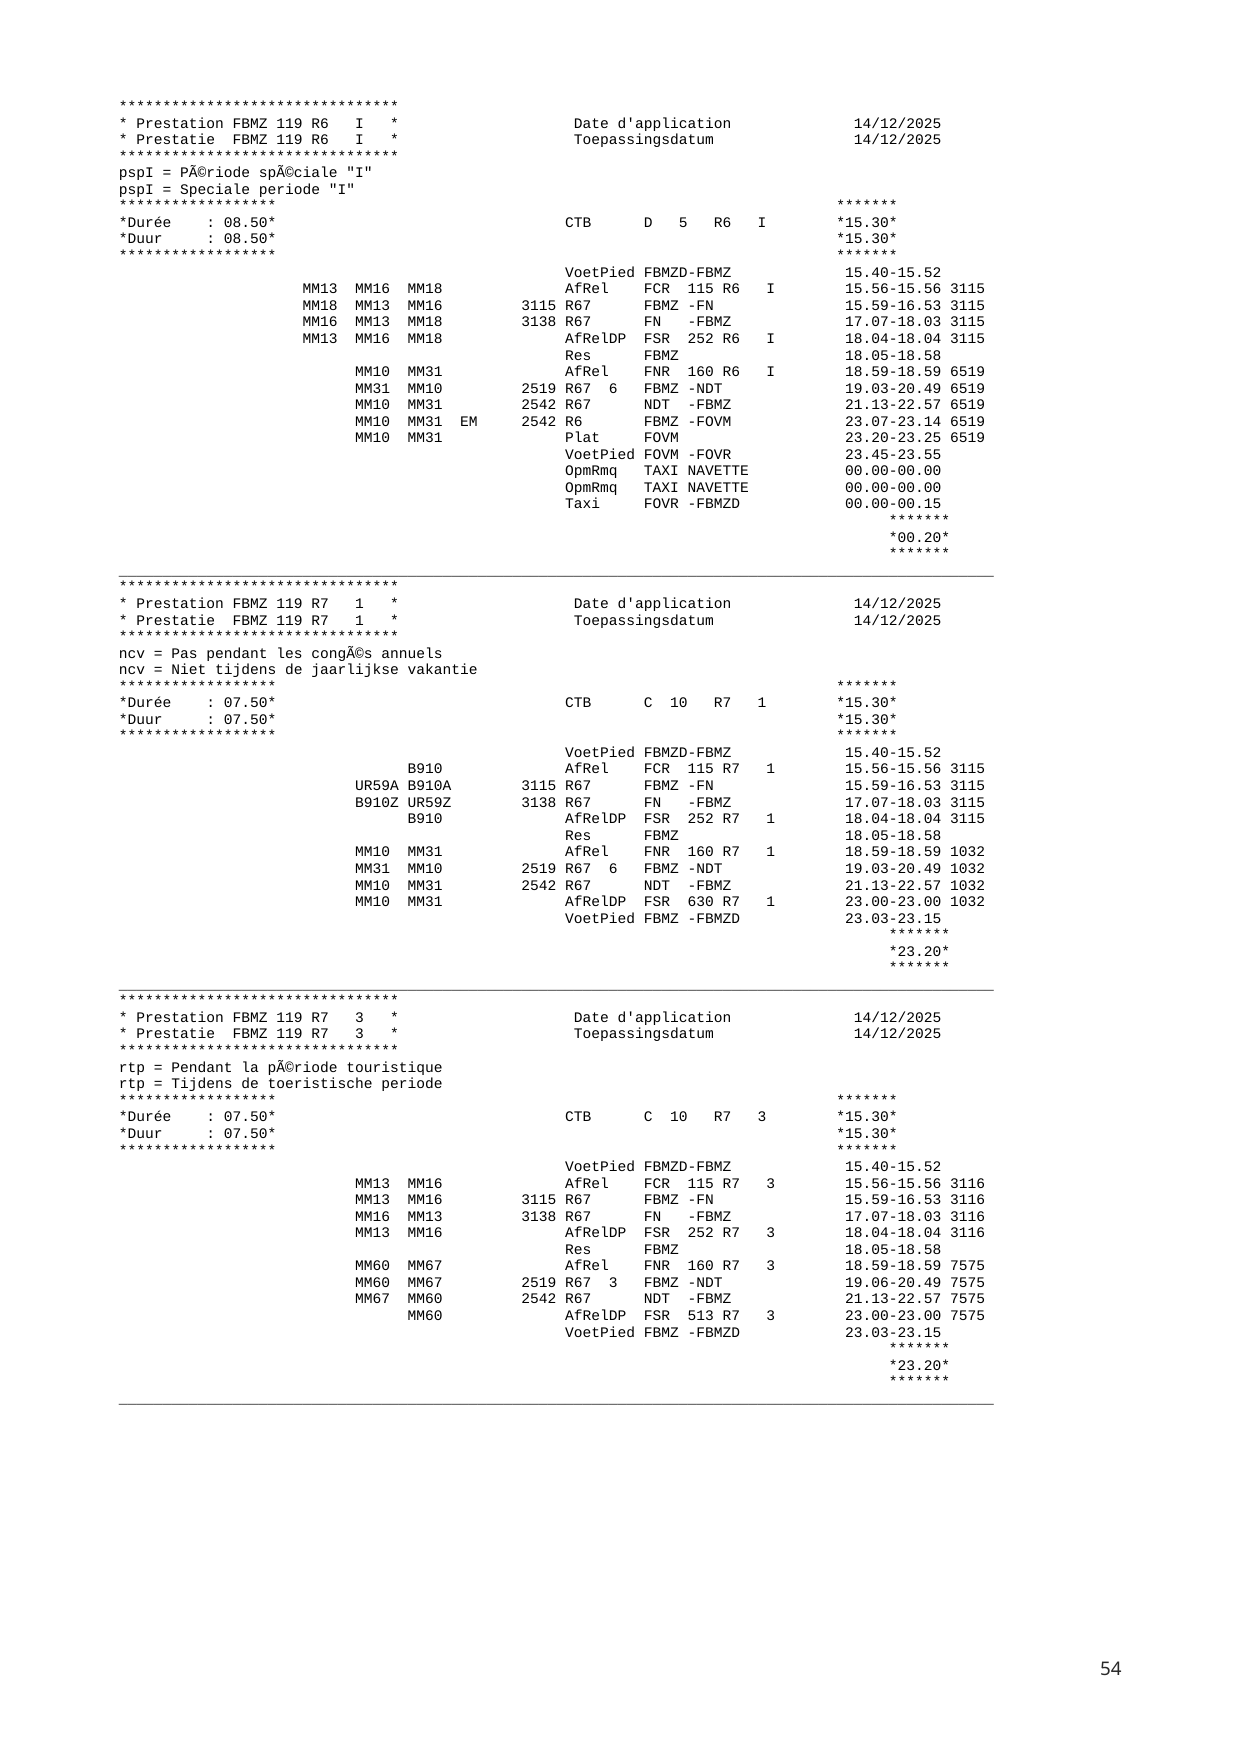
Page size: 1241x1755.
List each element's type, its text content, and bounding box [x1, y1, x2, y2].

text ******************************** * Prestation FBMZ 119 R6 I * Date d'application 14/12/2025 * Prestatie FBMZ 119 R6 I * Toepassingsdatum 14/12/2025 ******************************** pspI = PÃ©riode spÃ©ciale "I" pspI = Speciale periode "I" ****************** ******* *Durée : 08.50* CTB D 5 R6 I *15.30* *Duur : 08.50* *15.30* ****************** ******* VoetPied FBMZD-FBMZ 15.40-15.52 MM13 MM16 MM18 AfRel FCR 115 R6 I 15.56-15.56 3115 MM18 MM13 MM16 3115 R67 FBMZ -FN 15.59-16.53 3115 MM16 MM13 MM18 3138 R67 FN -FBMZ 17.07-18.03 3115 MM13 MM16 MM18 AfRelDP FSR 252 R6 I 18.04-18.04 3115 Res FBMZ 18.05-18.58 MM10 MM31 AfRel FNR 160 R6 I 18.59-18.59 6519 MM31 MM10 2519 R67 6 FBMZ -NDT 19.03-20.49 6519 MM10 MM31 2542 R67 NDT -FBMZ 21.13-22.57 6519 MM10 MM31 EM 2542 R6 FBMZ -FOVM 23.07-23.14 6519 MM10 MM31 Plat FOVM 23.20-23.25 6519 VoetPied FOVM -FOVR 23.45-23.55 OpmRmq TAXI NAVETTE 00.00-00.00 OpmRmq TAXI NAVETTE 00.00-00.00 Taxi FOVR -FBMZD 00.00-00.15 ******* *00.20* ******* ____________________________________________________________________________________________________ [119, 99, 1122, 579]
text ******************************** * Prestation FBMZ 119 R7 3 * Date d'application 14/12/2025 * Prestatie FBMZ 119 R7 3 * Toepassingsdatum 14/12/2025 ******************************** rtp = Pendant la pÃ©riode touristique rtp = Tijdens de toeristische periode ****************** ******* *Durée : 07.50* CTB C 10 R7 3 *15.30* *Duur : 07.50* *15.30* ****************** ******* VoetPied FBMZD-FBMZ 15.40-15.52 MM13 MM16 AfRel FCR 115 R7 3 15.56-15.56 3116 MM13 MM16 3115 R67 FBMZ -FN 15.59-16.53 3116 MM16 MM13 3138 R67 FN -FBMZ 17.07-18.03 3116 MM13 MM16 AfRelDP FSR 252 R7 3 18.04-18.04 3116 Res FBMZ 18.05-18.58 MM60 MM67 AfRel FNR 160 R7 3 18.59-18.59 7575 MM60 MM67 2519 R67 3 FBMZ -NDT 19.06-20.49 7575 MM67 MM60 2542 R67 NDT -FBMZ 21.13-22.57 7575 MM60 AfRelDP FSR 513 R7 3 23.00-23.00 7575 VoetPied FBMZ -FBMZD 23.03-23.15 ******* *23.20* ******* ____________________________________________________________________________________________________ [119, 994, 1122, 1408]
text ******************************** * Prestation FBMZ 119 R7 1 * Date d'application 14/12/2025 * Prestatie FBMZ 119 R7 1 * Toepassingsdatum 14/12/2025 ******************************** ncv = Pas pendant les congÃ©s annuels ncv = Niet tijdens de jaarlijkse vakantie ****************** ******* *Durée : 07.50* CTB C 10 R7 1 *15.30* *Duur : 07.50* *15.30* ****************** ******* VoetPied FBMZD-FBMZ 15.40-15.52 B910 AfRel FCR 115 R7 1 15.56-15.56 3115 UR59A B910A 3115 R67 FBMZ -FN 15.59-16.53 3115 B910Z UR59Z 3138 R67 FN -FBMZ 17.07-18.03 3115 B910 AfRelDP FSR 252 R7 1 18.04-18.04 3115 Res FBMZ 18.05-18.58 MM10 MM31 AfRel FNR 160 R7 1 18.59-18.59 1032 MM31 MM10 2519 R67 6 FBMZ -NDT 19.03-20.49 1032 MM10 MM31 2542 R67 NDT -FBMZ 21.13-22.57 1032 MM10 MM31 AfRelDP FSR 630 R7 1 23.00-23.00 1032 VoetPied FBMZ -FBMZD 23.03-23.15 ******* *23.20* ******* ____________________________________________________________________________________________________ [119, 579, 1122, 994]
